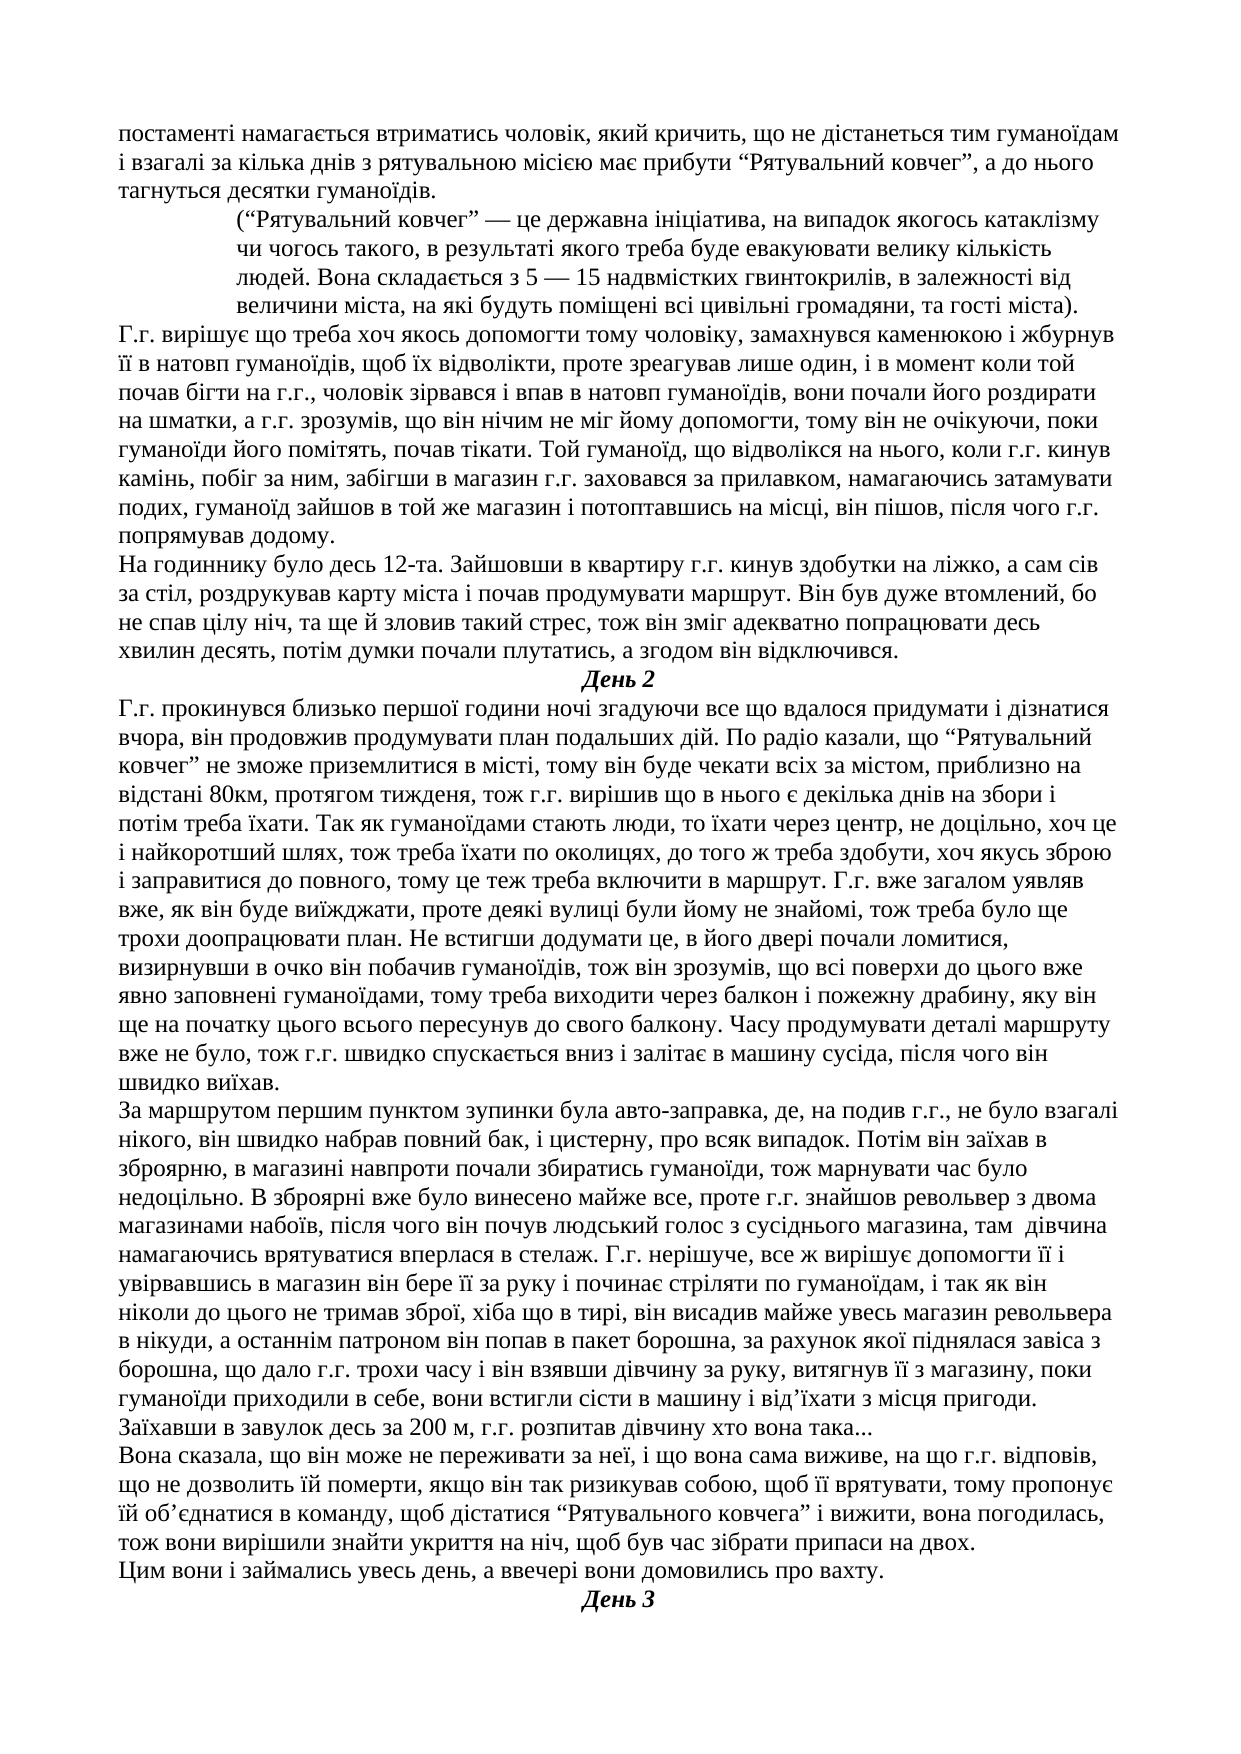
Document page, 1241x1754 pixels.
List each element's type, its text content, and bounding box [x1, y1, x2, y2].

text Заїхавши в завулок десь за 200 м, г.г. розпитав дівчину хто вона така... [118, 1412, 1122, 1441]
text День 2 [118, 664, 1122, 693]
text Г.г. вирішує що треба хоч якось допомогти тому чоловіку, замахнувся каменюкою і жбурнув її в натовп гуманоїдів, щоб їх відволікти, проте зреагував лише один, і в момент коли той почав бігти на г.г., чоловік зірвався і впав в натовп гуманоїдів, вони почали його роздирати на шматки, а г.г. зрозумів, що він нічим не міг йому допомогти, тому він не очікуючи, поки гуманоїди його помітять, почав тікати. Той гуманоїд, що відволікся на нього, коли г.г. кинув камінь, побіг за ним, забігши в магазин г.г. заховався за прилавком, намагаючись затамувати подих, гуманоїд зайшов в той же магазин і потоптавшись на місці, він пішов, після чого г.г. попрямував додому. [118, 319, 1122, 549]
text День 3 [118, 1584, 1122, 1613]
text Вона сказала, що він може не переживати за неї, і що вона сама виживе, на що г.г. відповів, що не дозволить їй померти, якщо він так ризикував собою, щоб її врятувати, тому пропонує їй об’єднатися в команду, щоб дістатися “Рятувального ковчега” і вижити, вона погодилась, тож вони вирішили знайти укриття на ніч, щоб був час зібрати припаси на двох. [118, 1441, 1122, 1556]
text На годиннику було десь 12-та. Зайшовши в квартиру г.г. кинув здобутки на ліжко, а сам сів за стіл, роздрукував карту міста і почав продумувати маршрут. Він був дуже втомлений, бо не спав цілу ніч, та ще й зловив такий стрес, тож він зміг адекватно попрацювати десь хвилин десять, потім думки почали плутатись, а згодом він відключився. [118, 549, 1122, 664]
text Г.г. прокинувся близько першої години ночі згадуючи все що вдалося придумати і дізнатися вчора, він продовжив продумувати план подальших дій. По радіо казали, що “Рятувальний ковчег” не зможе приземлитися в місті, тому він буде чекати всіх за містом, приблизно на відстані 80км, протягом тижденя, тож г.г. вирішив що в нього є декілька днів на збори і потім треба їхати. Так як гуманоїдами стають люди, то їхати через центр, не доцільно, хоч це і найкоротший шлях, тож треба їхати по околицях, до того ж треба здобути, хоч якусь зброю і заправитися до повного, тому це теж треба включити в маршрут. Г.г. вже загалом уявляв вже, як він буде виїжджати, проте деякі вулиці були йому не знайомі, тож треба було ще трохи доопрацювати план. Не встигши додумати це, в його двері почали ломитися, визирнувши в очко він побачив гуманоїдів, тож він зрозумів, що всі поверхи до цього вже явно заповнені гуманоїдами, тому треба виходити через балкон і пожежну драбину, яку він ще на початку цього всього пересунув до свого балкону. Часу продумувати деталі маршруту вже не було, тож г.г. швидко спускається вниз і залітає в машину сусіда, після чого він швидко виїхав. [118, 693, 1122, 1096]
text За маршрутом першим пунктом зупинки була авто-заправка, де, на подив г.г., не було взагалі нікого, він швидко набрав повний бак, і цистерну, про всяк випадок. Потім він заїхав в зброярню, в магазині навпроти почали збиратись гуманоїди, тож марнувати час було недоцільно. В зброярні вже було винесено майже все, проте г.г. знайшов револьвер з двома магазинами набоїв, після чого він почув людський голос з сусіднього магазина, там дівчина намагаючись врятуватися вперлася в стелаж. Г.г. нерішуче, все ж вирішує допомогти її і увірвавшись в магазин він бере її за руку і починає стріляти по гуманоїдам, і так як він ніколи до цього не тримав зброї, хіба що в тирі, він висадив майже увесь магазин револьвера в нікуди, а останнім патроном він попав в пакет борошна, за рахунок якої піднялася завіса з борошна, що дало г.г. трохи часу і він взявши дівчину за руку, витягнув її з магазину, поки гуманоїди приходили в себе, вони встигли сісти в машину і від’їхати з місця пригоди. [118, 1096, 1122, 1412]
text постаменті намагається втриматись чоловік, який кричить, що не дістанеться тим гуманоїдам і взагалі за кілька днів з рятувальною місією має прибути “Рятувальний ковчег”, а до нього тагнуться десятки гуманоїдів. [118, 118, 1122, 204]
text Цим вони і займались увесь день, а ввечері вони домовились про вахту. [118, 1556, 1122, 1584]
text (“Рятувальний ковчег” — це державна ініціатива, на випадок якогось катаклізму чи чогось такого, в результаті якого треба буде евакуювати велику кількість людей. Вона складається з 5 — 15 надвмістких гвинтокрилів, в залежності від величини міста, на які будуть поміщені всі цивільні громадяни, та гості міста). [118, 204, 1122, 319]
